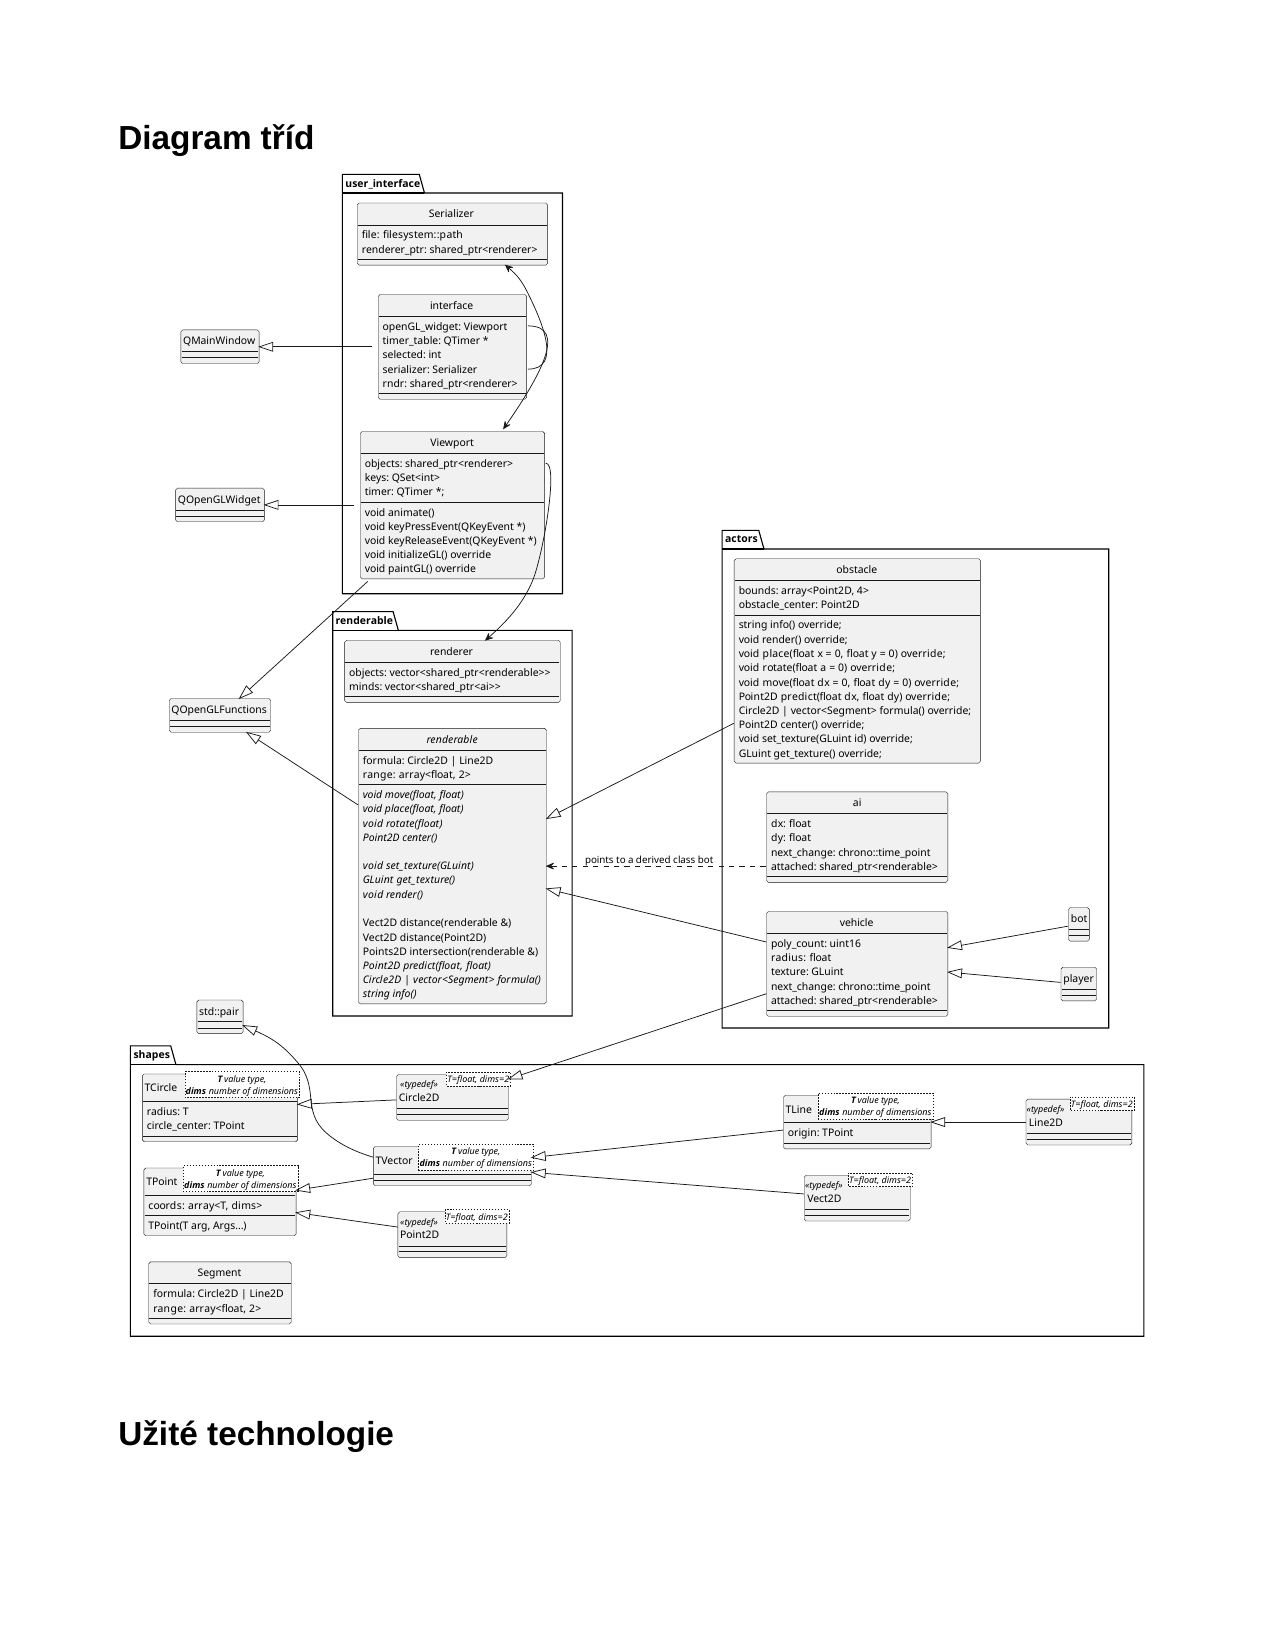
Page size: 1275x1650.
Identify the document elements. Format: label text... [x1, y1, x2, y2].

subtitle Diagram tříd [118, 118, 1157, 157]
subtitle Užité technologie [118, 1414, 1157, 1452]
